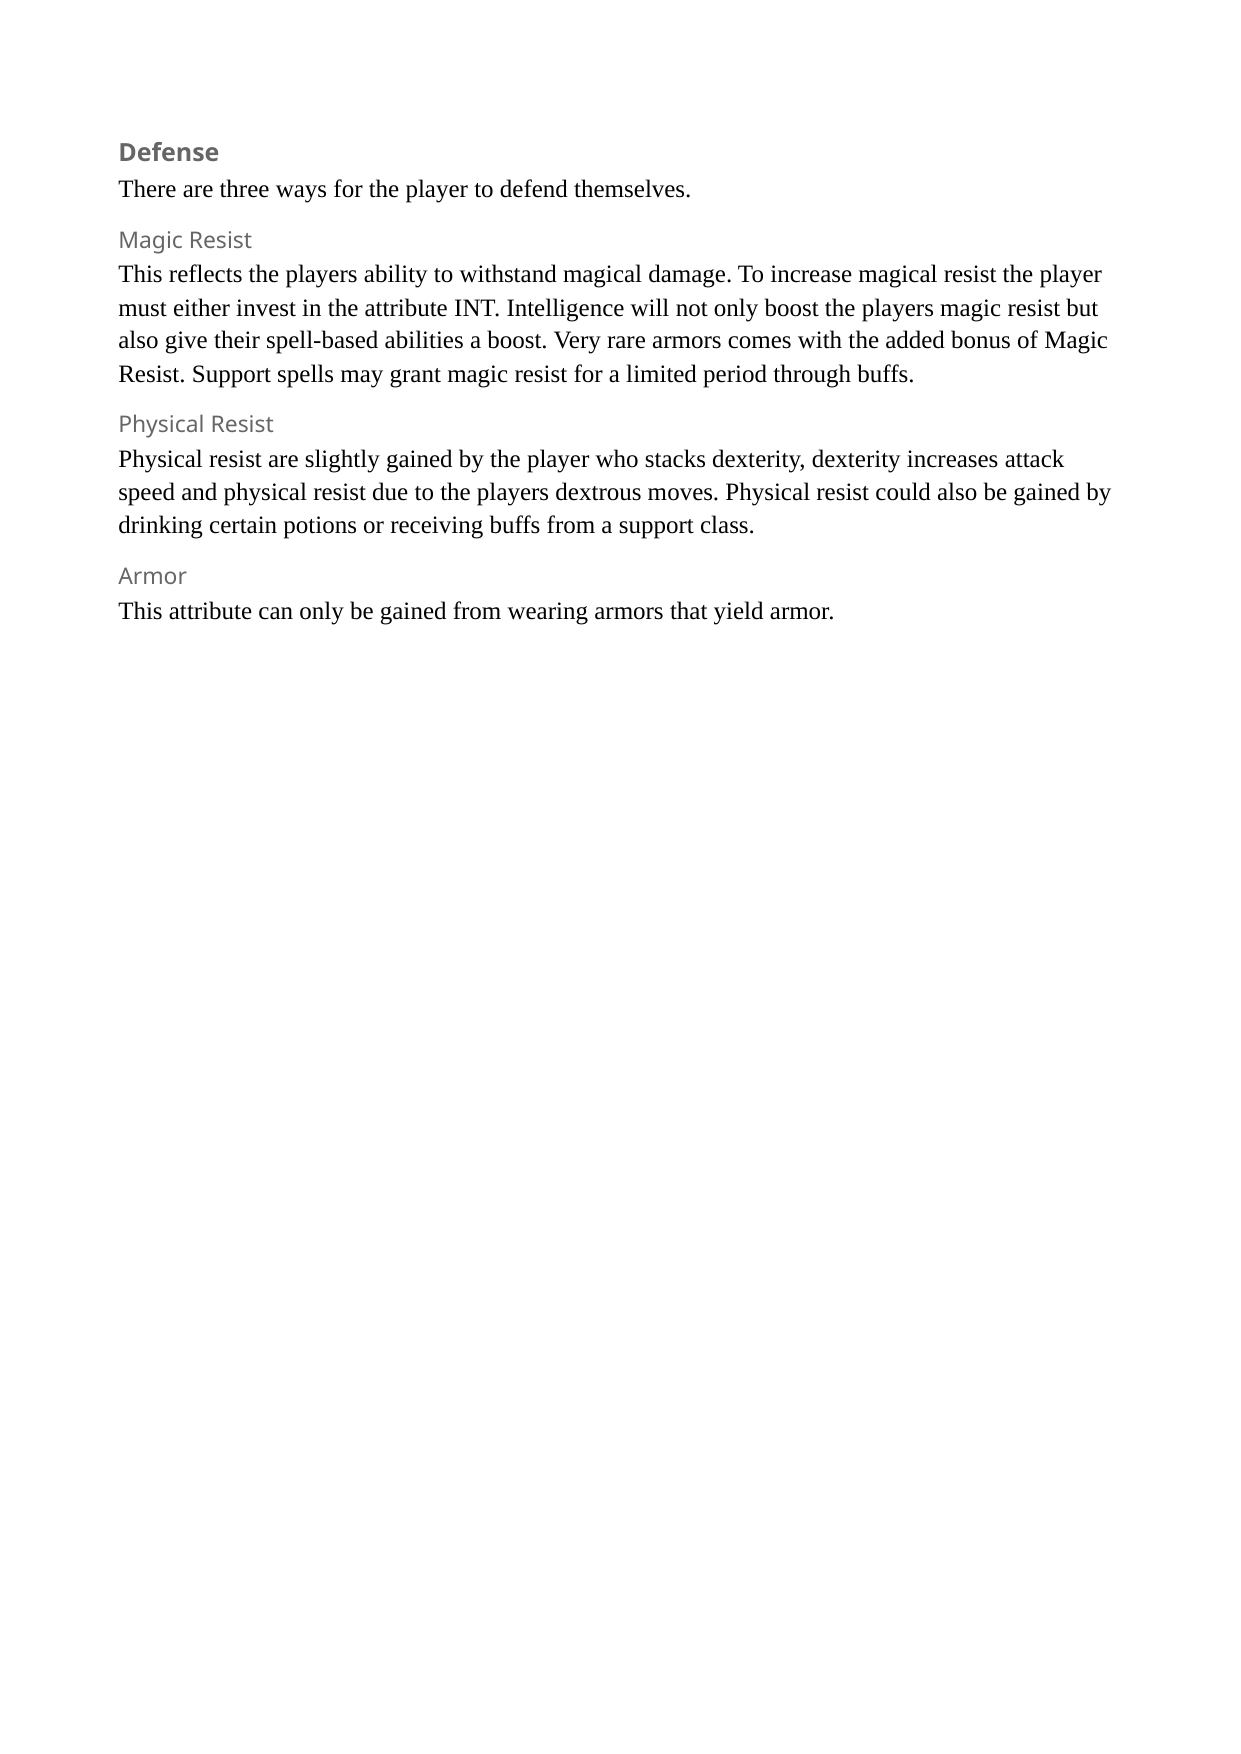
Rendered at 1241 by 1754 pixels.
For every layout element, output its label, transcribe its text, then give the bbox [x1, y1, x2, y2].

text This attribute can only be gained from wearing armors that yield armor. [118, 596, 1122, 625]
subtitle Armor [118, 560, 1122, 591]
text This reflects the players ability to withstand magical damage. To increase magical resist the player must either invest in the attribute INT. Intelligence will not only boost the players magic resist but also give their spell-based abilities a boost. Very rare armors comes with the added bonus of Magic Resist. Support spells may grant magic resist for a limited period through buffs. [118, 259, 1122, 387]
text Physical resist are slightly gained by the player who stacks dexterity, dexterity increases attack speed and physical resist due to the players dextrous moves. Physical resist could also be gained by drinking certain potions or receiving buffs from a support class. [118, 444, 1122, 539]
subtitle Magic Resist [118, 224, 1122, 255]
subtitle Defense [118, 135, 1122, 169]
text There are three ways for the player to defend themselves. [118, 174, 1122, 203]
subtitle Physical Resist [118, 408, 1122, 439]
